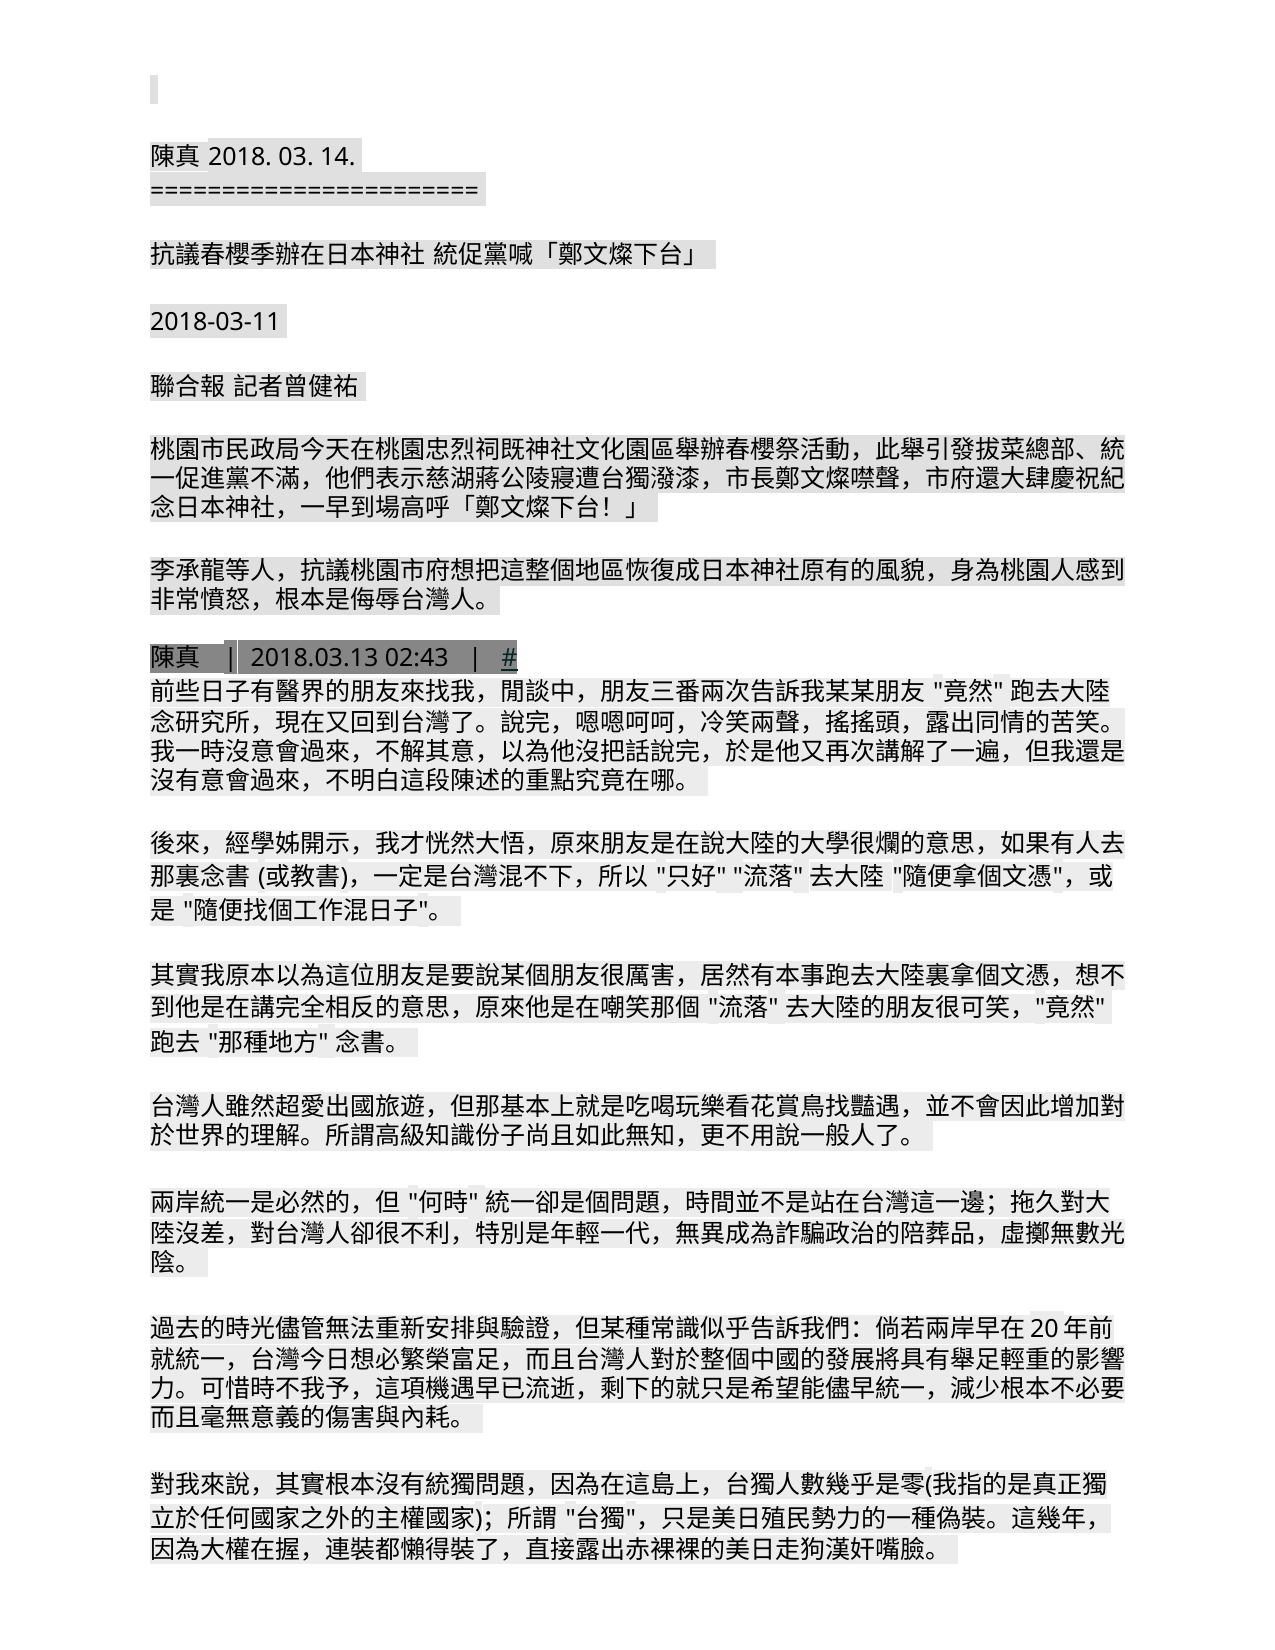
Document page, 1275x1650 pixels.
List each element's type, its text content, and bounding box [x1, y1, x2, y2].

text 你要讓你的小孩認賊作父，或甚至給日本鬼子當狗嗎？然後被教導成仇視自己的對岸同胞，或甚至為日本人姦殺擄掠台灣人及大陸人叫好？你真的願意讓自己的小孩長大後變成這樣一種猥瑣醜陋的腦殘生物？ https://goo.gl/t31DFz 為了小孩，我有回歸大陸定居的計畫，不是現在，也許五年、八年後等她上學時；只是不知道屆時年過花甲，能力上經濟上還辦不辦得到。對我而言，大陸各地城市鄉鎮其實不好住，大的太大，小的太小。大城市大得像太空城，喧囂吵鬧，人潮洶湧，搭地鐵像逃難，房子根本買不起；至於偏遠小鄉鎮，卻又小到恐怕連個醫院或大學都遠在天邊。 相較之下，曾待過十年的英國劍橋舒適多了。我一生最好的一段青春，就全數遺落在這片土地上：乾淨，安靜，鳥語花香，安全文明；我更可一輩子都窩在圖書館裏。可惜卻是異國它鄉。 對於大多數人說，管它是否異鄉，生活與居住不過就是圖個便利與舒適，圖過飛黃。但是，對於某種生命經驗的人來說，精神上的歸屬與親近感卻極端重要，彷彿活著就只是為了尋找一條 "回家" 的路。 台灣做為一個家的感覺，早在20年前就已逐漸淡去而益顯陌生；豺狼當道，價值扭曲，善惡崩盤，精神上比異國它鄉還遙遠，甚且四周充滿對於原鄉的敵意。1997年出國前夕，我曾留下一封公開信 "不捨夢想" 給眾人，描繪一個他日返鄉共創美好家園熊熊烈火般的渴望。沒想到，出門才兩年，家鄉就已淪陷；十年後，迎接我歸來的，竟是一個卑鄙的戰場。 我常想起沈從文這句話： https://goo.gl/DpS7Wx "一個士兵要不戰死沙場，便是回到故鄉。" 他還說： "每一個日子往後退去，人就長大成年。冬天的夜雖然很長，總不會把夢做到窮盡了。" 兩萬個日子往後退去了，冬天的夜依舊漫長。有一天，當我夢做到了盡頭，希望有人帶我回家。我有四個家，一個在劍橋的萬靈巷 (All Souls Lane)，有個鄰居叫維根斯坦；一個在湖南鳳凰古城沱江畔的聽濤山，住著沈從文與張兆和；一個在台南左鎮鄉八德安樂園的某個小山丘上，長伴我爹娘；還有一個家在高雄旗津，在那片西向的海灘上只住著一個人，那就是我自己。在那無人的沙灘上，無數的夕陽西沉，一段孤獨憂鬱無家可歸的年少歲月。 陳真 2018. 03. 14. ======================= 抗議春櫻季辦在日本神社 統促黨喊「鄭文燦下台」 2018-03-11 聯合報 記者曾健祐 桃園市民政局今天在桃園忠烈祠既神社文化園區舉辦春櫻祭活動，此舉引發拔菜總部、統一促進黨不滿，他們表示慈湖蔣公陵寢遭台獨潑漆，市長鄭文燦噤聲，市府還大肆慶祝紀念日本神社，一早到場高呼「鄭文燦下台！」 李承龍等人，抗議桃園市府想把這整個地區恢復成日本神社原有的風貌，身為桃園人感到非常憤怒，根本是侮辱台灣人。 [150, 75, 1125, 615]
text 陳真 | 2018.03.13 02:43 | # [150, 640, 1125, 674]
text 前些日子有醫界的朋友來找我，閒談中，朋友三番兩次告訴我某某朋友 "竟然" 跑去大陸念研究所，現在又回到台灣了。說完，嗯嗯呵呵，冷笑兩聲，搖搖頭，露出同情的苦笑。我一時沒意會過來，不解其意，以為他沒把話說完，於是他又再次講解了一遍，但我還是沒有意會過來，不明白這段陳述的重點究竟在哪。 後來，經學姊開示，我才恍然大悟，原來朋友是在說大陸的大學很爛的意思，如果有人去那裏念書 (或教書)，一定是台灣混不下，所以 "只好" "流落" 去大陸 "隨便拿個文憑"，或是 "隨便找個工作混日子"。 其實我原本以為這位朋友是要說某個朋友很厲害，居然有本事跑去大陸裏拿個文憑，想不到他是在講完全相反的意思，原來他是在嘲笑那個 "流落" 去大陸的朋友很可笑，"竟然" 跑去 "那種地方" 念書。 台灣人雖然超愛出國旅遊，但那基本上就是吃喝玩樂看花賞鳥找豔遇，並不會因此增加對於世界的理解。所謂高級知識份子尚且如此無知，更不用說一般人了。 兩岸統一是必然的，但 "何時" 統一卻是個問題，時間並不是站在台灣這一邊；拖久對大陸沒差，對台灣人卻很不利，特別是年輕一代，無異成為詐騙政治的陪葬品，虛擲無數光陰。 過去的時光儘管無法重新安排與驗證，但某種常識似乎告訴我們：倘若兩岸早在20年前就統一，台灣今日想必繁榮富足，而且台灣人對於整個中國的發展將具有舉足輕重的影響力。可惜時不我予，這項機遇早已流逝，剩下的就只是希望能儘早統一，減少根本不必要而且毫無意義的傷害與內耗。 對我來說，其實根本沒有統獨問題，因為在這島上，台獨人數幾乎是零(我指的是真正獨立於任何國家之外的主權國家)；所謂 "台獨"，只是美日殖民勢力的一種偽裝。這幾年，因為大權在握，連裝都懶得裝了，直接露出赤裸裸的美日走狗漢奸嘴臉。 [150, 674, 1125, 1564]
